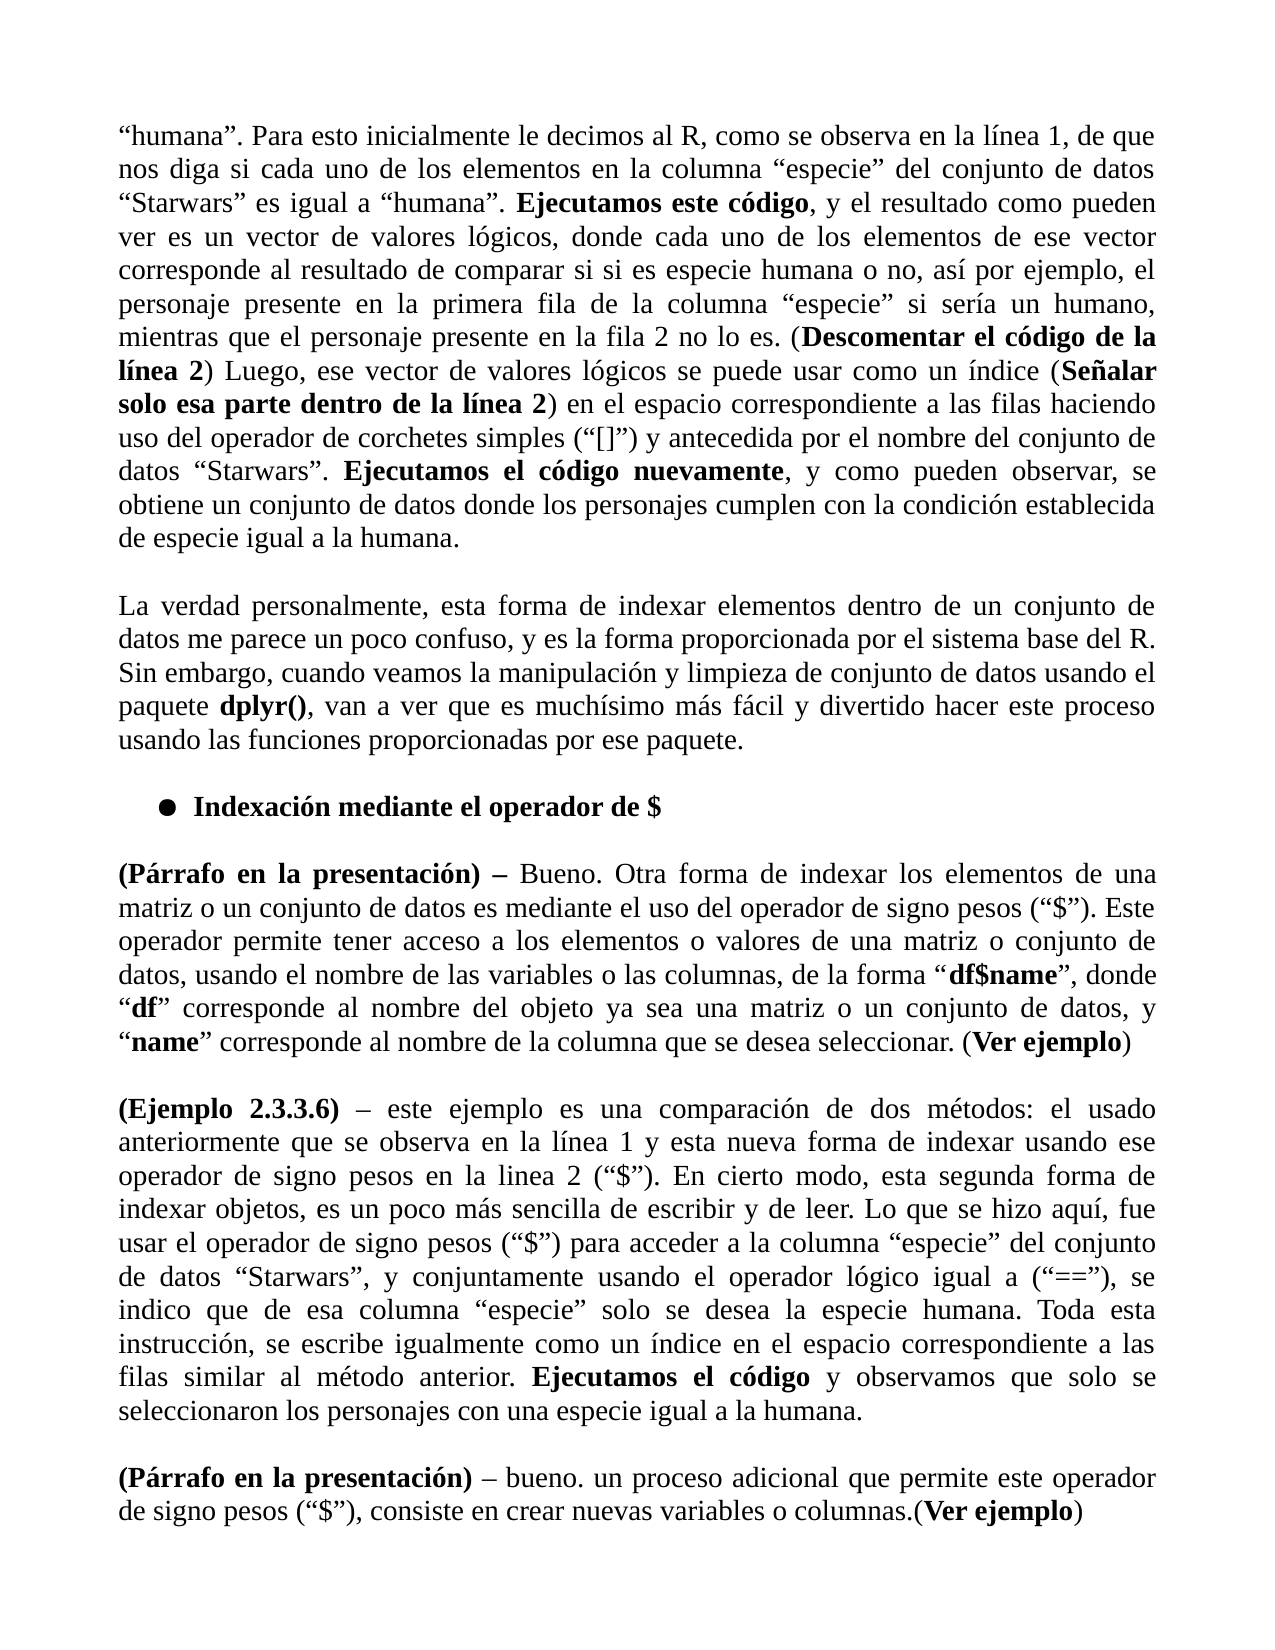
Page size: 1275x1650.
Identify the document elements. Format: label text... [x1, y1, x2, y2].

text (Párrafo en la presentación) – Bueno. Otra forma de indexar los elementos de una matriz o un conjunto de datos es mediante el uso del operador de signo pesos (“$”). Este operador permite tener acceso a los elementos o valores de una matriz o conjunto de datos, usando el nombre de las variables o las columnas, de la forma “df$name”, donde “df” corresponde al nombre del objeto ya sea una matriz o un conjunto de datos, y “name” corresponde al nombre de la columna que se desea seleccionar. (Ver ejemplo) [118, 856, 1157, 1057]
text (Párrafo en la presentación) – bueno. un proceso adicional que permite este operador de signo pesos (“$”), consiste en crear nuevas variables o columnas.(Ver ejemplo) [118, 1460, 1157, 1527]
list Indexación mediante el operador de $ [156, 789, 1157, 823]
text “humana”. Para esto inicialmente le decimos al R, como se observa en la línea 1, de que nos diga si cada uno de los elementos en la columna “especie” del conjunto de datos “Starwars” es igual a “humana”. Ejecutamos este código, y el resultado como pueden ver es un vector de valores lógicos, donde cada uno de los elementos de ese vector corresponde al resultado de comparar si si es especie humana o no, así por ejemplo, el personaje presente en la primera fila de la columna “especie” si sería un humano, mientras que el personaje presente en la fila 2 no lo es. (Descomentar el código de la línea 2) Luego, ese vector de valores lógicos se puede usar como un índice (Señalar solo esa parte dentro de la línea 2) en el espacio correspondiente a las filas haciendo uso del operador de corchetes simples (“[]”) y antecedida por el nombre del conjunto de datos “Starwars”. Ejecutamos el código nuevamente, y como pueden observar, se obtiene un conjunto de datos donde los personajes cumplen con la condición establecida de especie igual a la humana. [118, 118, 1157, 554]
text (Ejemplo 2.3.3.6) – este ejemplo es una comparación de dos métodos: el usado anteriormente que se observa en la línea 1 y esta nueva forma de indexar usando ese operador de signo pesos en la linea 2 (“$”). En cierto modo, esta segunda forma de indexar objetos, es un poco más sencilla de escribir y de leer. Lo que se hizo aquí, fue usar el operador de signo pesos (“$”) para acceder a la columna “especie” del conjunto de datos “Starwars”, y conjuntamente usando el operador lógico igual a (“==”), se indico que de esa columna “especie” solo se desea la especie humana. Toda esta instrucción, se escribe igualmente como un índice en el espacio correspondiente a las filas similar al método anterior. Ejecutamos el código y observamos que solo se seleccionaron los personajes con una especie igual a la humana. [118, 1091, 1157, 1426]
text La verdad personalmente, esta forma de indexar elementos dentro de un conjunto de datos me parece un poco confuso, y es la forma proporcionada por el sistema base del R. Sin embargo, cuando veamos la manipulación y limpieza de conjunto de datos usando el paquete dplyr(), van a ver que es muchísimo más fácil y divertido hacer este proceso usando las funciones proporcionadas por ese paquete. [118, 588, 1157, 755]
